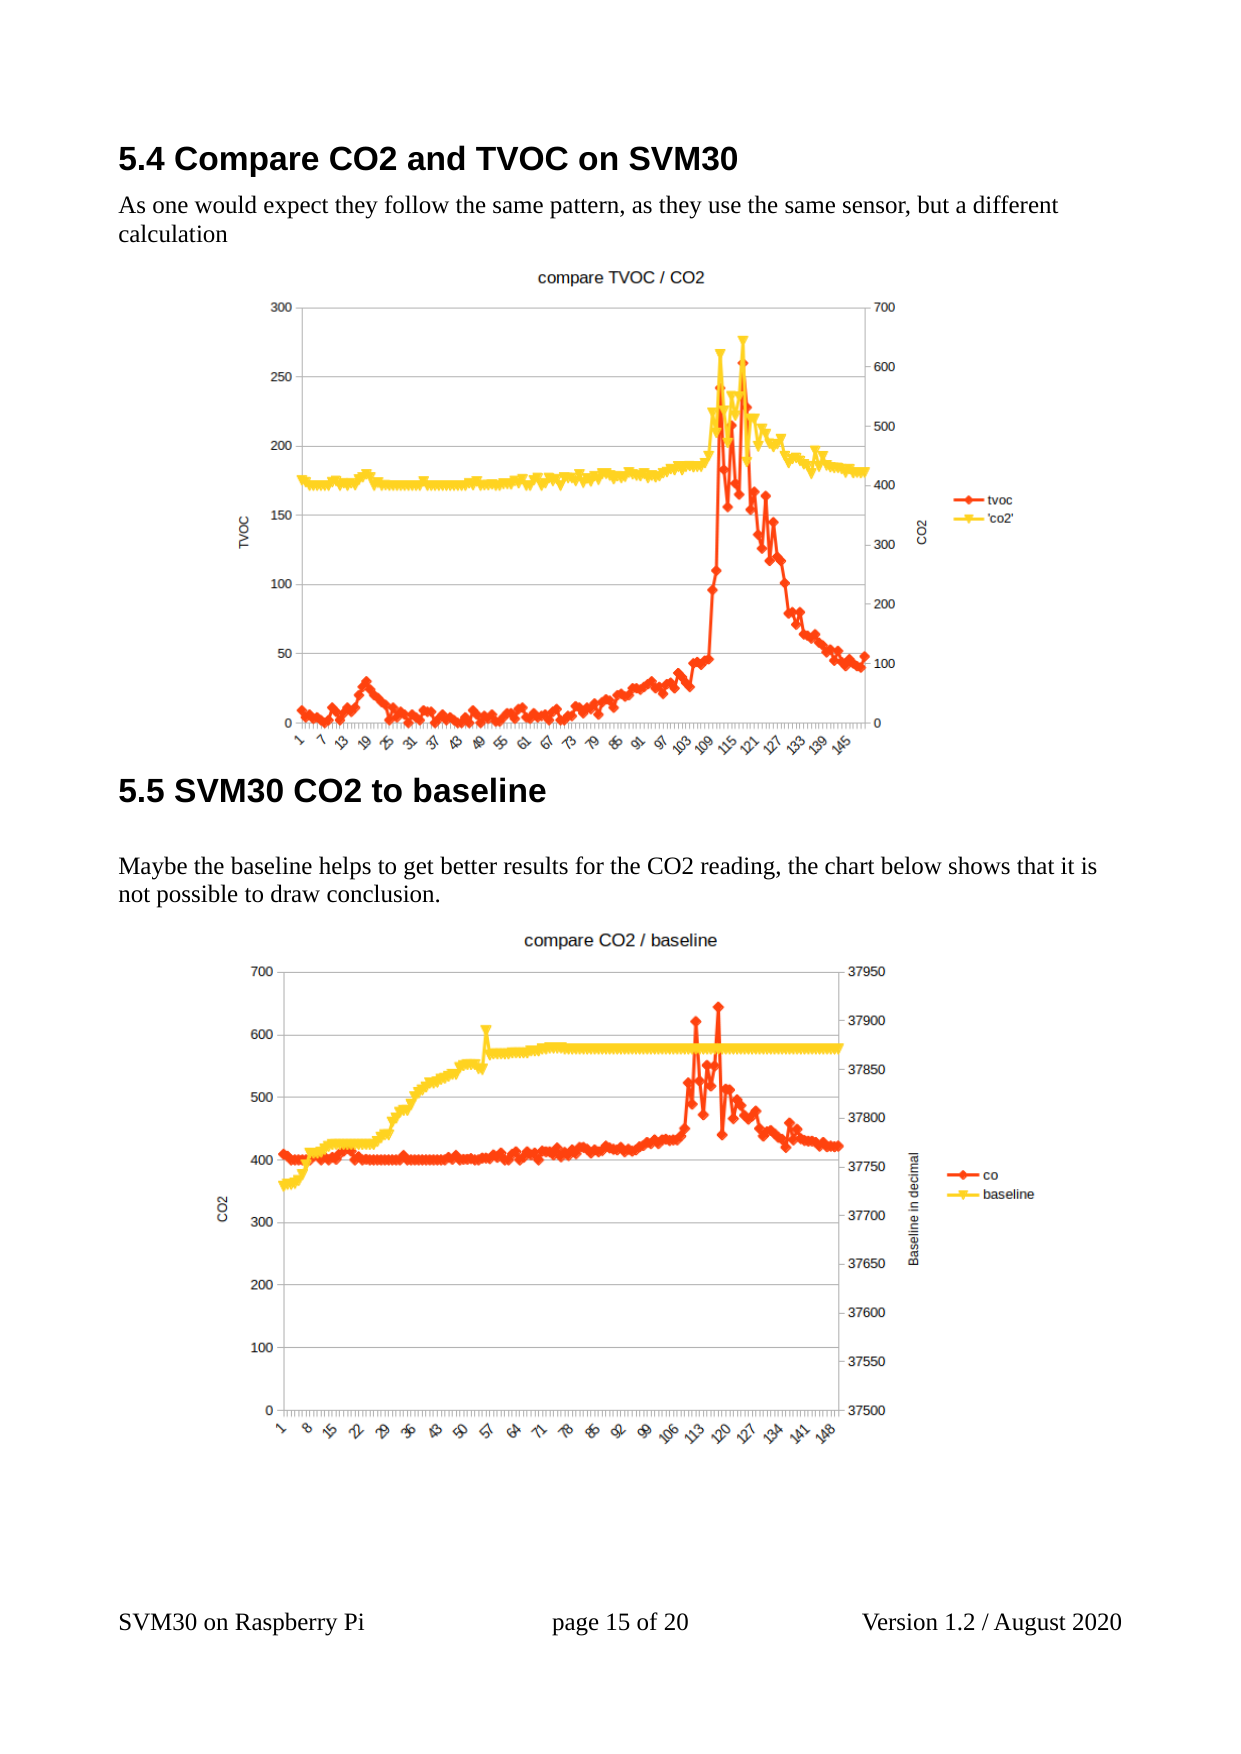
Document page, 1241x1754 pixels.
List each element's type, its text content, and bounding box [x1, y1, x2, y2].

picture [216, 247, 1025, 771]
text As one would expect they follow the same pattern, as they use the same sensor, but a different calculation [118, 190, 1122, 248]
subtitle 5.5 SVM30 CO2 to baseline [118, 268, 1122, 809]
subtitle 5.4 Compare CO2 and TVOC on SVM30 [118, 139, 1122, 178]
picture [193, 908, 1047, 1461]
text Maybe the baseline helps to get better results for the CO2 reading, the chart below shows that it is not possible to draw conclusion. [118, 851, 1122, 908]
